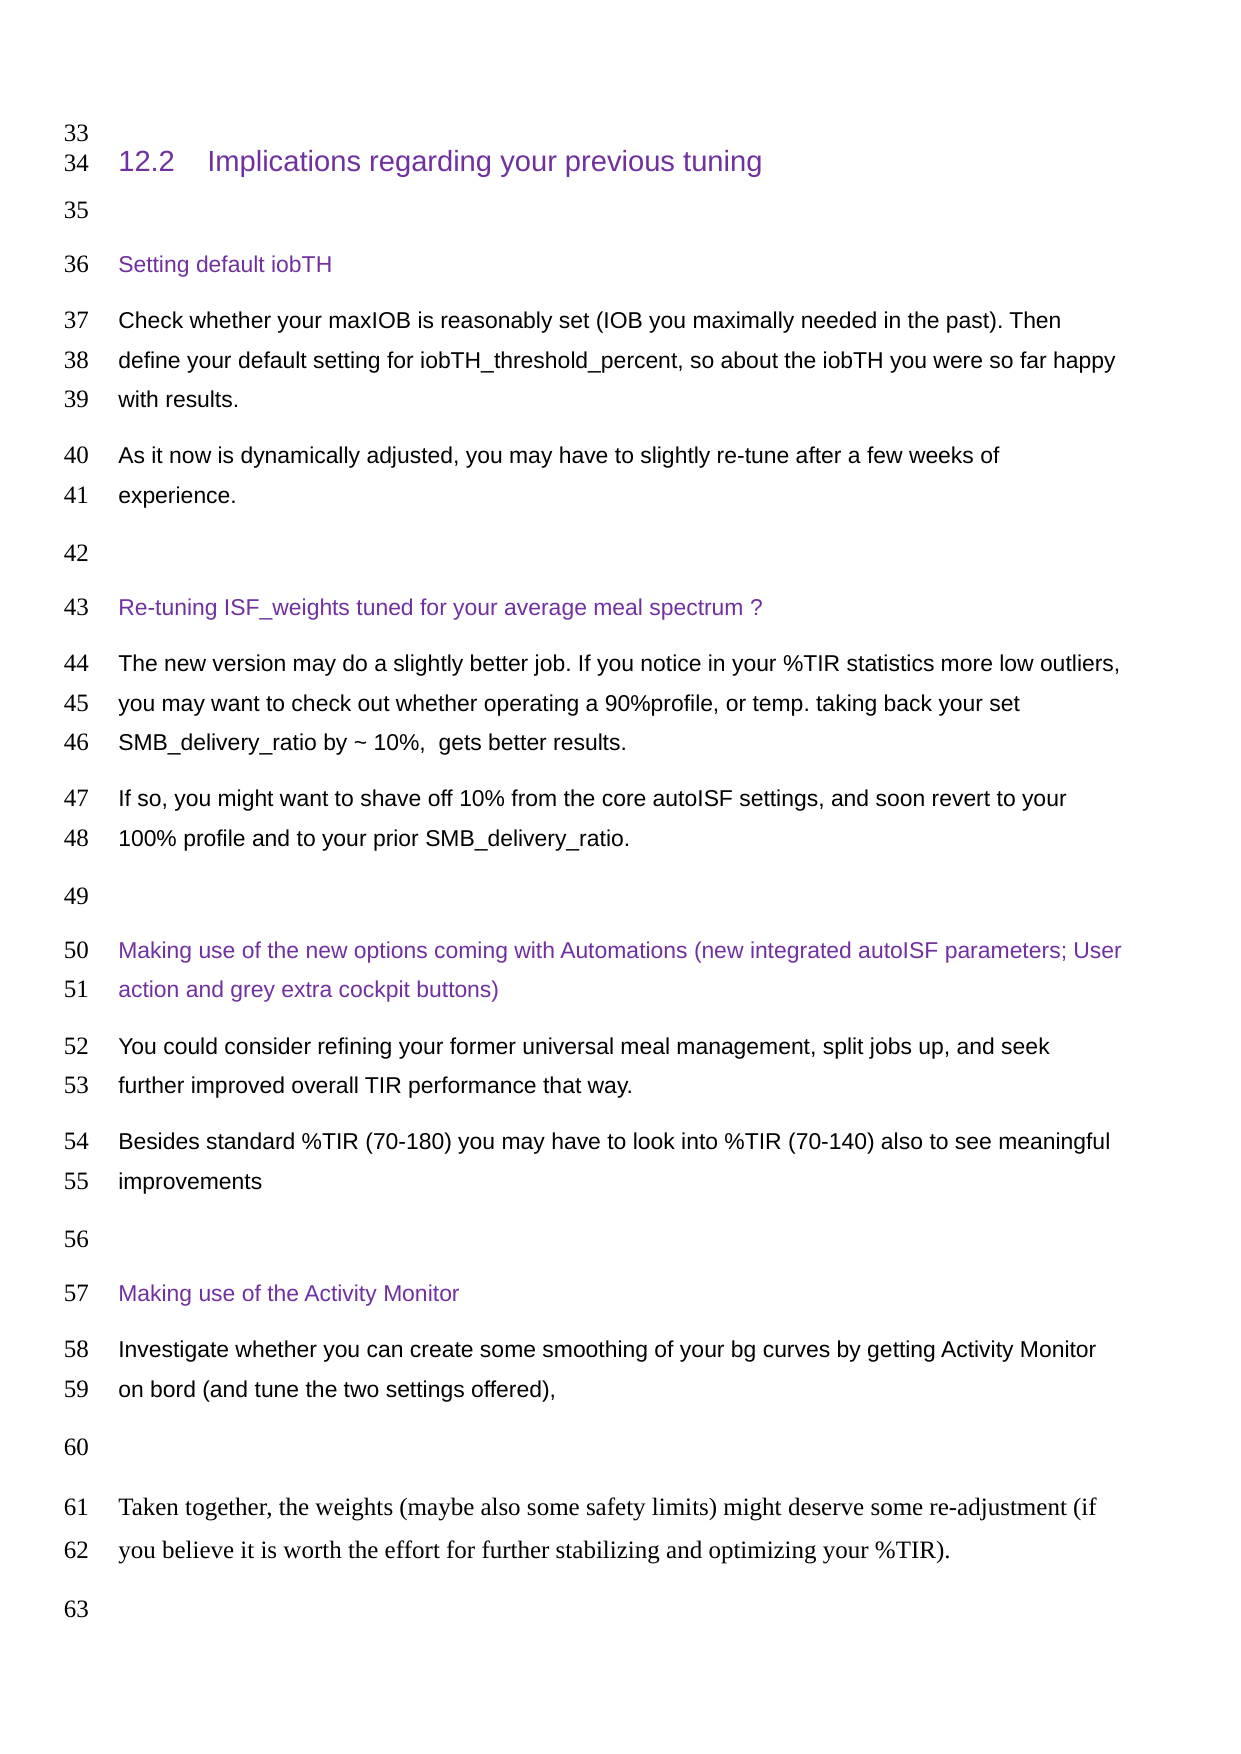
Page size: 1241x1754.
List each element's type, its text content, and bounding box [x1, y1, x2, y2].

list Taken together, the weights (maybe also some safety limits) might deserve some re-adjustment (if you believe it is worth the effort for further stabilizing and optimizing your %TIR). [118, 1492, 1122, 1563]
list Making use of the new options coming with Automations (new integrated autoISF parameters; User action and grey extra cockpit buttons) [118, 937, 1122, 1003]
list Setting default iobTH [118, 251, 1122, 277]
text 12.2 Implications regarding your previous tuning [118, 144, 1122, 178]
list As it now is dynamically adjusted, you may have to slightly re-tune after a few weeks of experience. [118, 442, 1122, 508]
list Re-tuning ISF_weights tuned for your average meal spectrum ? [118, 594, 1122, 620]
list Besides standard %TIR (70-180) you may have to look into %TIR (70-140) also to see meaningful improvements [118, 1128, 1122, 1194]
list Check whether your maxIOB is reasonably set (IOB you maximally needed in the past). Then define your default setting for iobTH_threshold_percent, so about the iobTH you were so far happy with results. [118, 307, 1122, 412]
list If so, you might want to shave off 10% from the core autoISF settings, and soon revert to your 100% profile and to your prior SMB_delivery_ratio. [118, 785, 1122, 851]
list Making use of the Activity Monitor [118, 1280, 1122, 1306]
list Investigate whether you can create some smoothing of your bg curves by getting Activity Monitor on bord (and tune the two settings offered), [118, 1336, 1122, 1402]
list The new version may do a slightly better job. If you notice in your %TIR statistics more low outliers, you may want to check out whether operating a 90%profile, or temp. taking back your set SMB_delivery_ratio by ~ 10%, gets better results. [118, 650, 1122, 755]
list You could consider refining your former universal meal management, split jobs up, and seek further improved overall TIR performance that way. [118, 1033, 1122, 1098]
